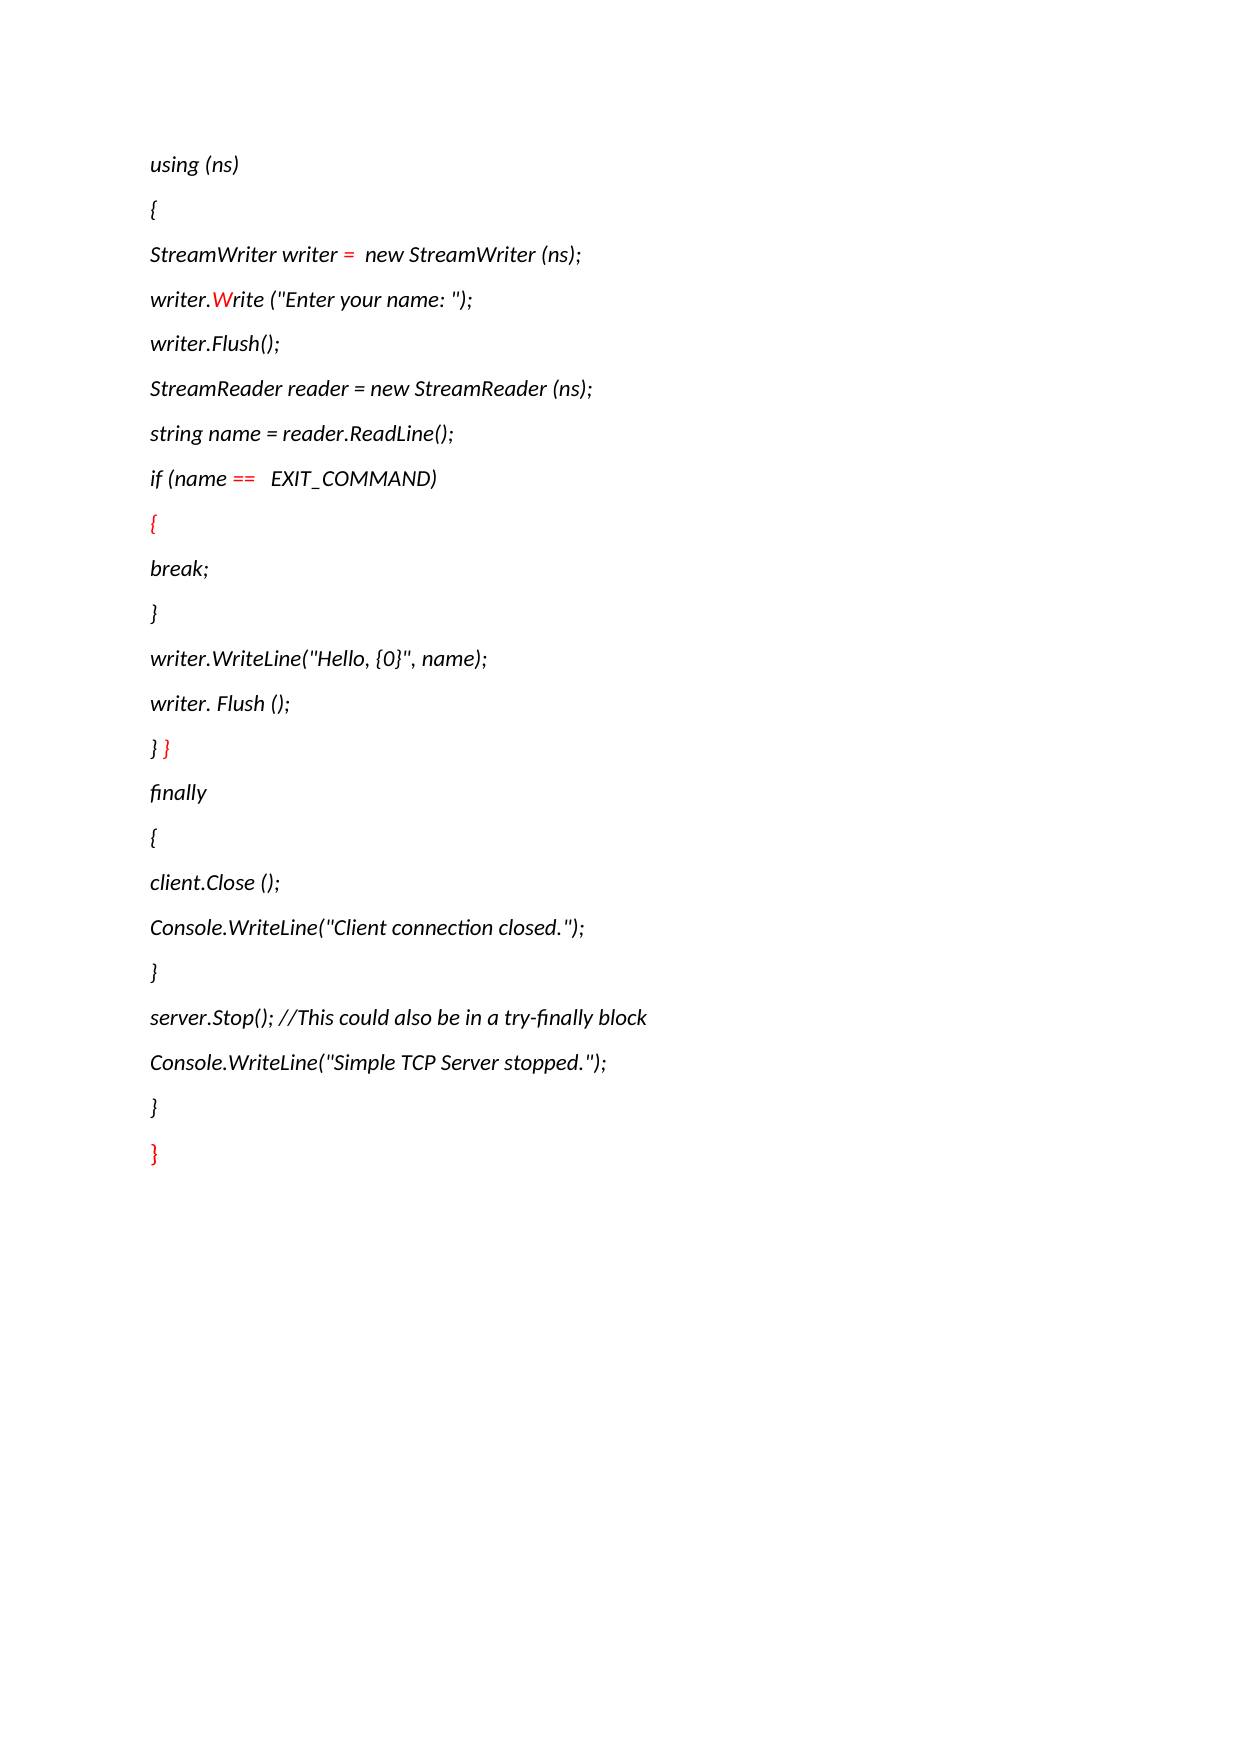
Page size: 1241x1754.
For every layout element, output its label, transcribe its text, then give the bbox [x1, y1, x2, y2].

text } } [150, 734, 1090, 762]
text if (name == EXIT_COMMAND) [150, 464, 1090, 492]
text { [150, 195, 1090, 223]
text server.Stop(); //This could also be in a try-finally block [150, 1003, 1090, 1031]
text StreamReader reader = new StreamReader (ns); [150, 374, 1090, 402]
text string name = reader.ReadLine(); [150, 419, 1090, 447]
text Console.WriteLine("Client connection closed."); [150, 913, 1090, 941]
text finally [150, 778, 1090, 807]
text } [150, 599, 1090, 627]
text Console.WriteLine("Simple TCP Server stopped."); [150, 1048, 1090, 1076]
text writer. Flush (); [150, 689, 1090, 717]
text { [150, 823, 1090, 851]
text writer.Flush(); [150, 329, 1090, 358]
text writer.WriteLine("Hello, {0}", name); [150, 644, 1090, 672]
text client.Close (); [150, 868, 1090, 896]
text break; [150, 554, 1090, 582]
text StreamWriter writer = new StreamWriter (ns); [150, 240, 1090, 268]
text writer.Write ("Enter your name: "); [150, 285, 1090, 313]
text { [150, 509, 1090, 537]
text } [150, 1093, 1090, 1121]
text } [150, 958, 1090, 986]
text } [150, 1138, 1090, 1168]
text using (ns) [150, 150, 1090, 178]
